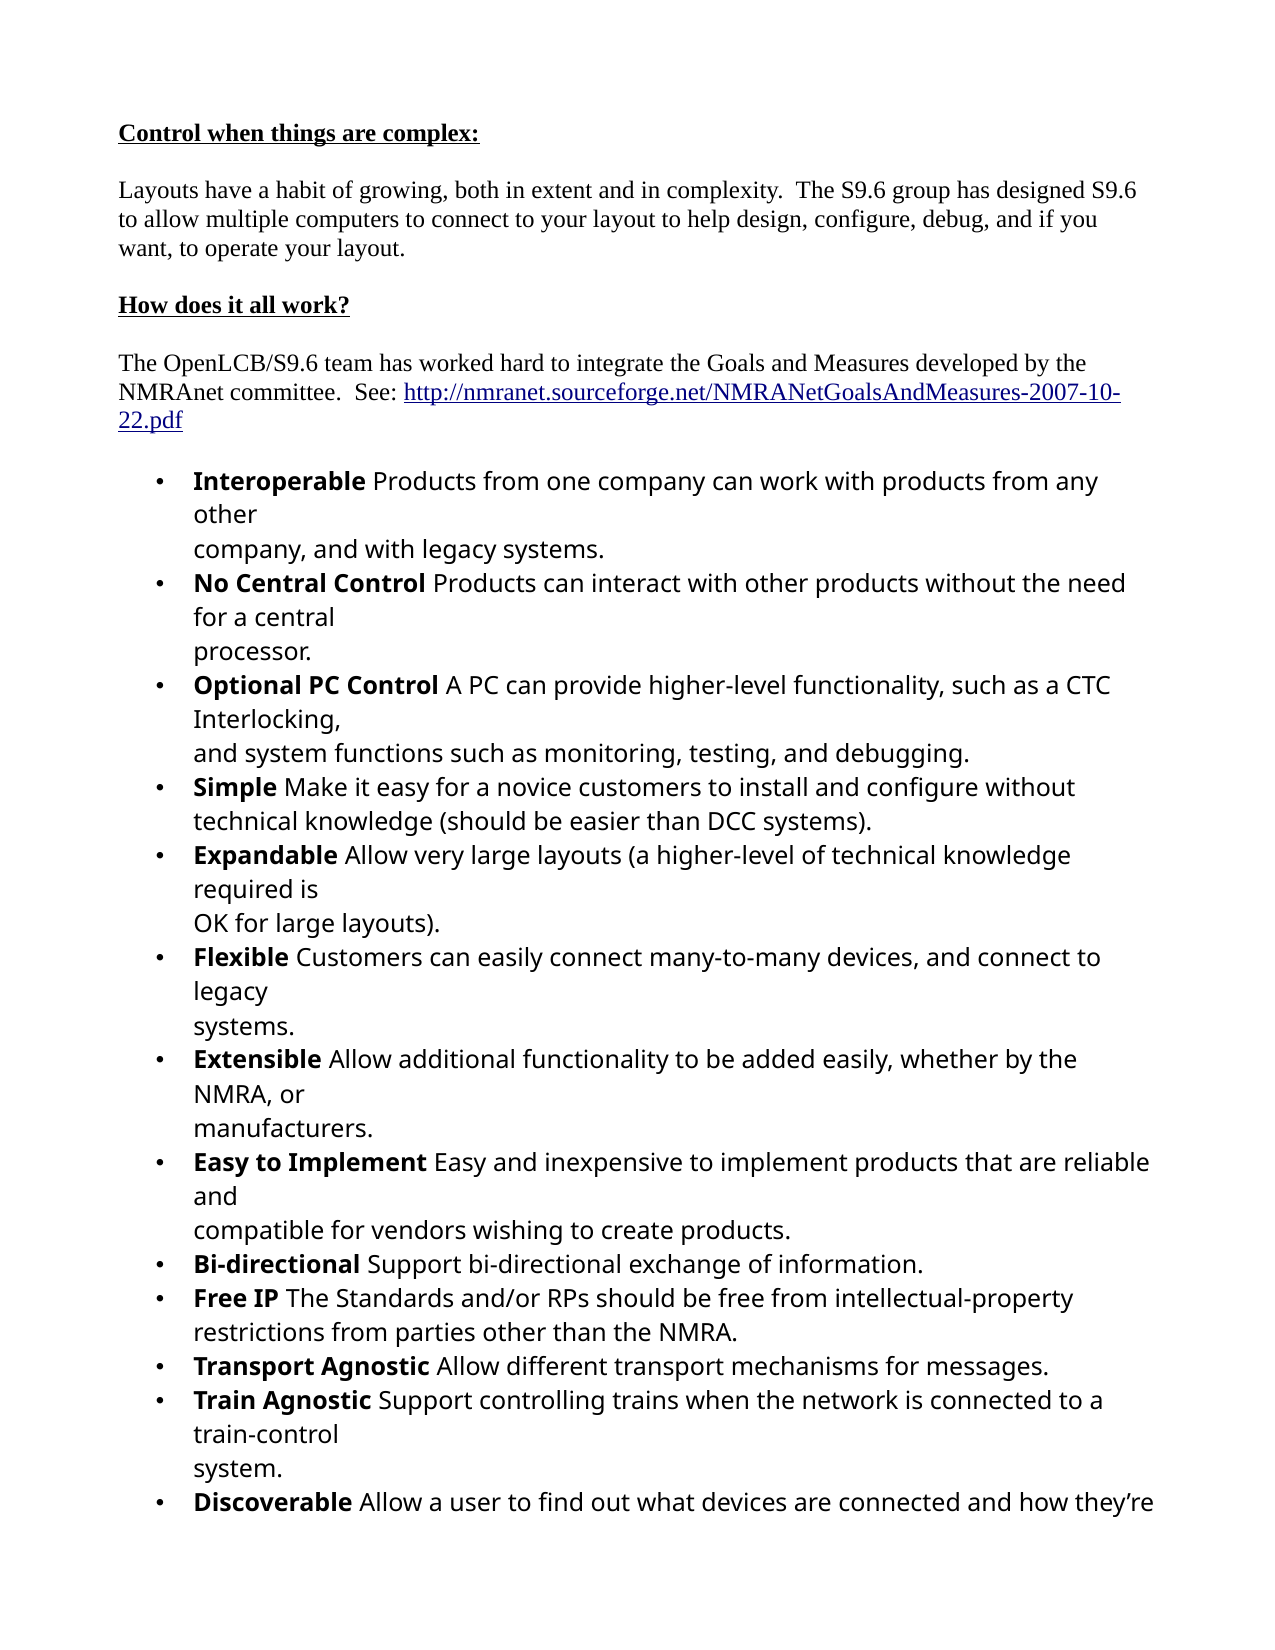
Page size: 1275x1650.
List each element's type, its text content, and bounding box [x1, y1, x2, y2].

list No Central Control Products can interact with other products without the need for a central [156, 565, 1157, 633]
list processor. [156, 633, 1157, 667]
list Simple Make it easy for a novice customers to install and configure without [156, 770, 1157, 804]
list systems. [156, 1008, 1157, 1042]
list technical knowledge (should be easier than DCC systems). [156, 804, 1157, 838]
list system. [156, 1451, 1157, 1485]
list Train Agnostic Support controlling trains when the network is connected to a train-control [156, 1383, 1157, 1451]
list OK for large layouts). [156, 906, 1157, 940]
list Optional PC Control A PC can provide higher-level functionality, such as a CTC Interlocking, [156, 667, 1157, 736]
list restrictions from parties other than the NMRA. [156, 1315, 1157, 1349]
list Interoperable Products from one company can work with products from any other [156, 463, 1157, 531]
list Free IP The Standards and/or RPs should be free from intellectual-property [156, 1281, 1157, 1315]
text Control when things are complex: [118, 118, 1157, 147]
list Discoverable Allow a user to find out what devices are connected and how they’re [156, 1485, 1157, 1519]
list Expandable Allow very large layouts (a higher-level of technical knowledge required is [156, 838, 1157, 906]
list Transport Agnostic Allow different transport mechanisms for messages. [156, 1349, 1157, 1383]
list Extensible Allow additional functionality to be added easily, whether by the NMRA, or [156, 1042, 1157, 1110]
list Flexible Customers can easily connect many-to-many devices, and connect to legacy [156, 940, 1157, 1008]
text The OpenLCB/S9.6 team has worked hard to integrate the Goals and Measures developed by the NMRAnet committee. See: http://nmranet.sourceforge.net/NMRANetGoalsAndMeasures-2007-10-22.pdf [118, 348, 1157, 434]
list compatible for vendors wishing to create products. [156, 1212, 1157, 1247]
text How does it all work? [118, 291, 1157, 319]
text Layouts have a habit of growing, both in extent and in complexity. The S9.6 group has designed S9.6 to allow multiple computers to connect to your layout to help design, configure, debug, and if you want, to operate your layout. [118, 176, 1157, 262]
list and system functions such as monitoring, testing, and debugging. [156, 736, 1157, 770]
list company, and with legacy systems. [156, 531, 1157, 565]
list manufacturers. [156, 1110, 1157, 1144]
list Bi-directional Support bi-directional exchange of information. [156, 1247, 1157, 1281]
list Easy to Implement Easy and inexpensive to implement products that are reliable and [156, 1144, 1157, 1212]
